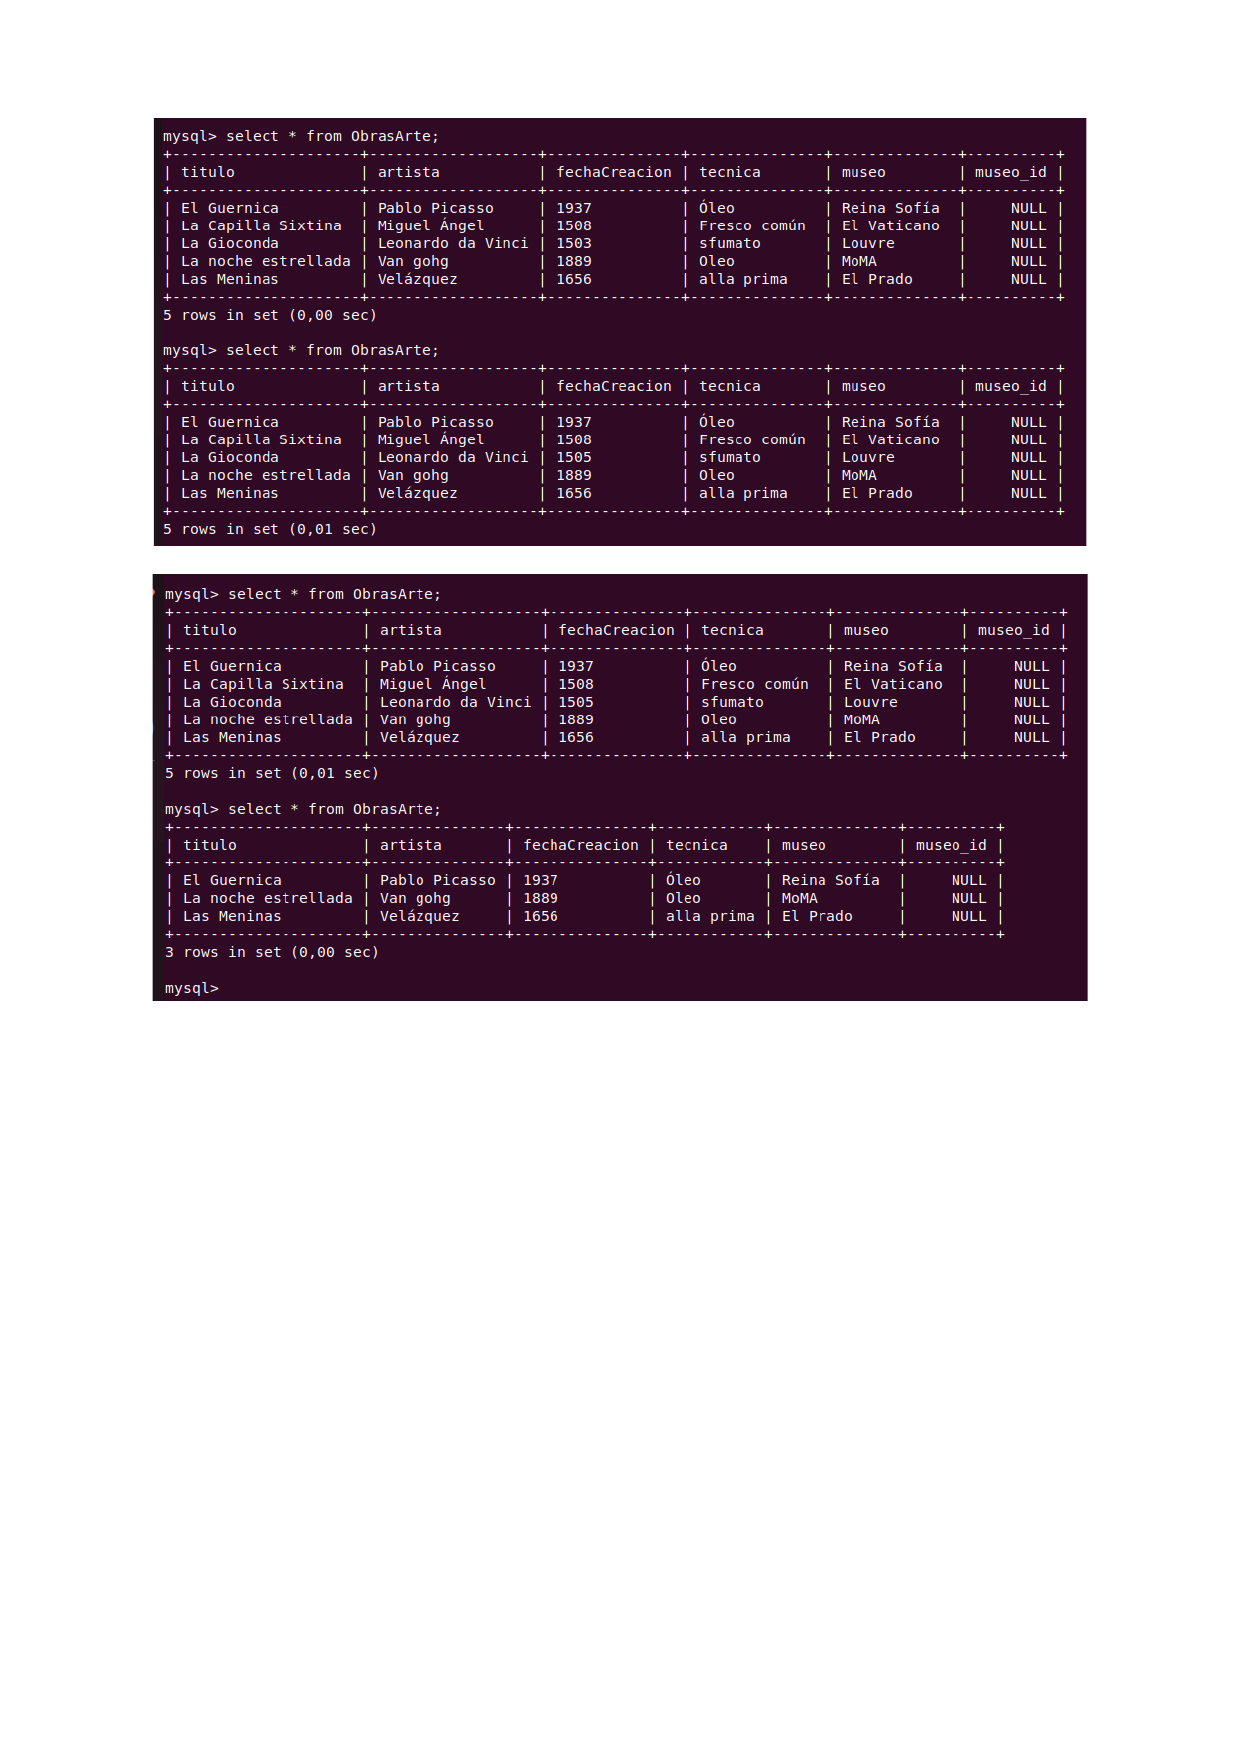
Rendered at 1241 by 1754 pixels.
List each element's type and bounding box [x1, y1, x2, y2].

picture [153, 118, 1087, 546]
picture [152, 574, 1088, 1001]
